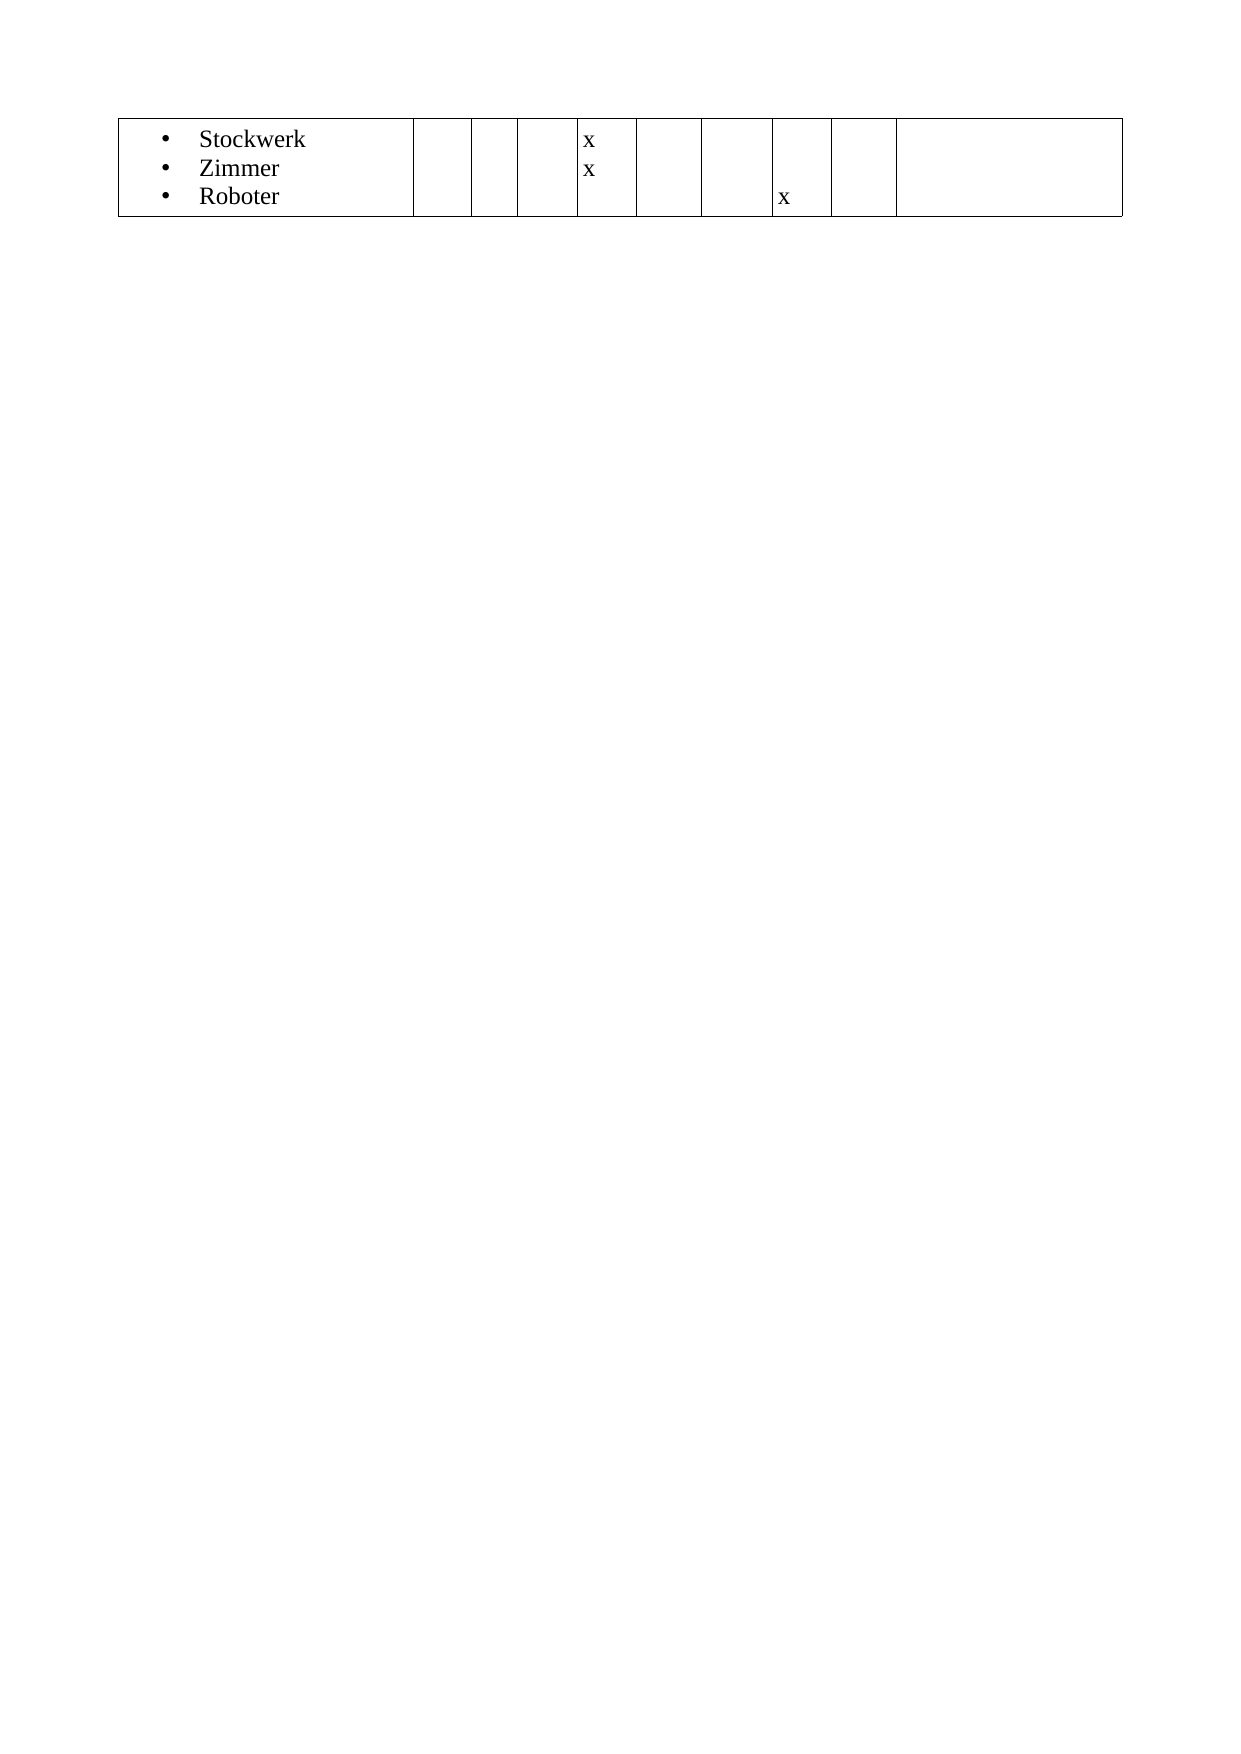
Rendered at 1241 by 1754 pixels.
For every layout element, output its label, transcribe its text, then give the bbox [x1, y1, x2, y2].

table_cell [518, 119, 577, 216]
table_cell [472, 119, 517, 216]
table_cell [414, 119, 471, 216]
table_cell [897, 119, 1122, 216]
table_cell [832, 119, 896, 216]
table_cell [637, 119, 701, 216]
table_cell [702, 119, 772, 216]
table_cell x x [578, 119, 636, 216]
table_cell x [773, 119, 831, 216]
table_cell Liste (Stockwerk/ Raum/ Aktion) (Roboter-)Name Hersteller Model Eingetragen seit Letzter Reinigungslauf Analysierte Karte (Raum-)Name Eingetragen seit Letzter Reinigungslauf Tag/Woche/Monat/ Jahr-Übersicht Zeit Haus Stockwerk Zimmer Roboter [119, 119, 413, 216]
